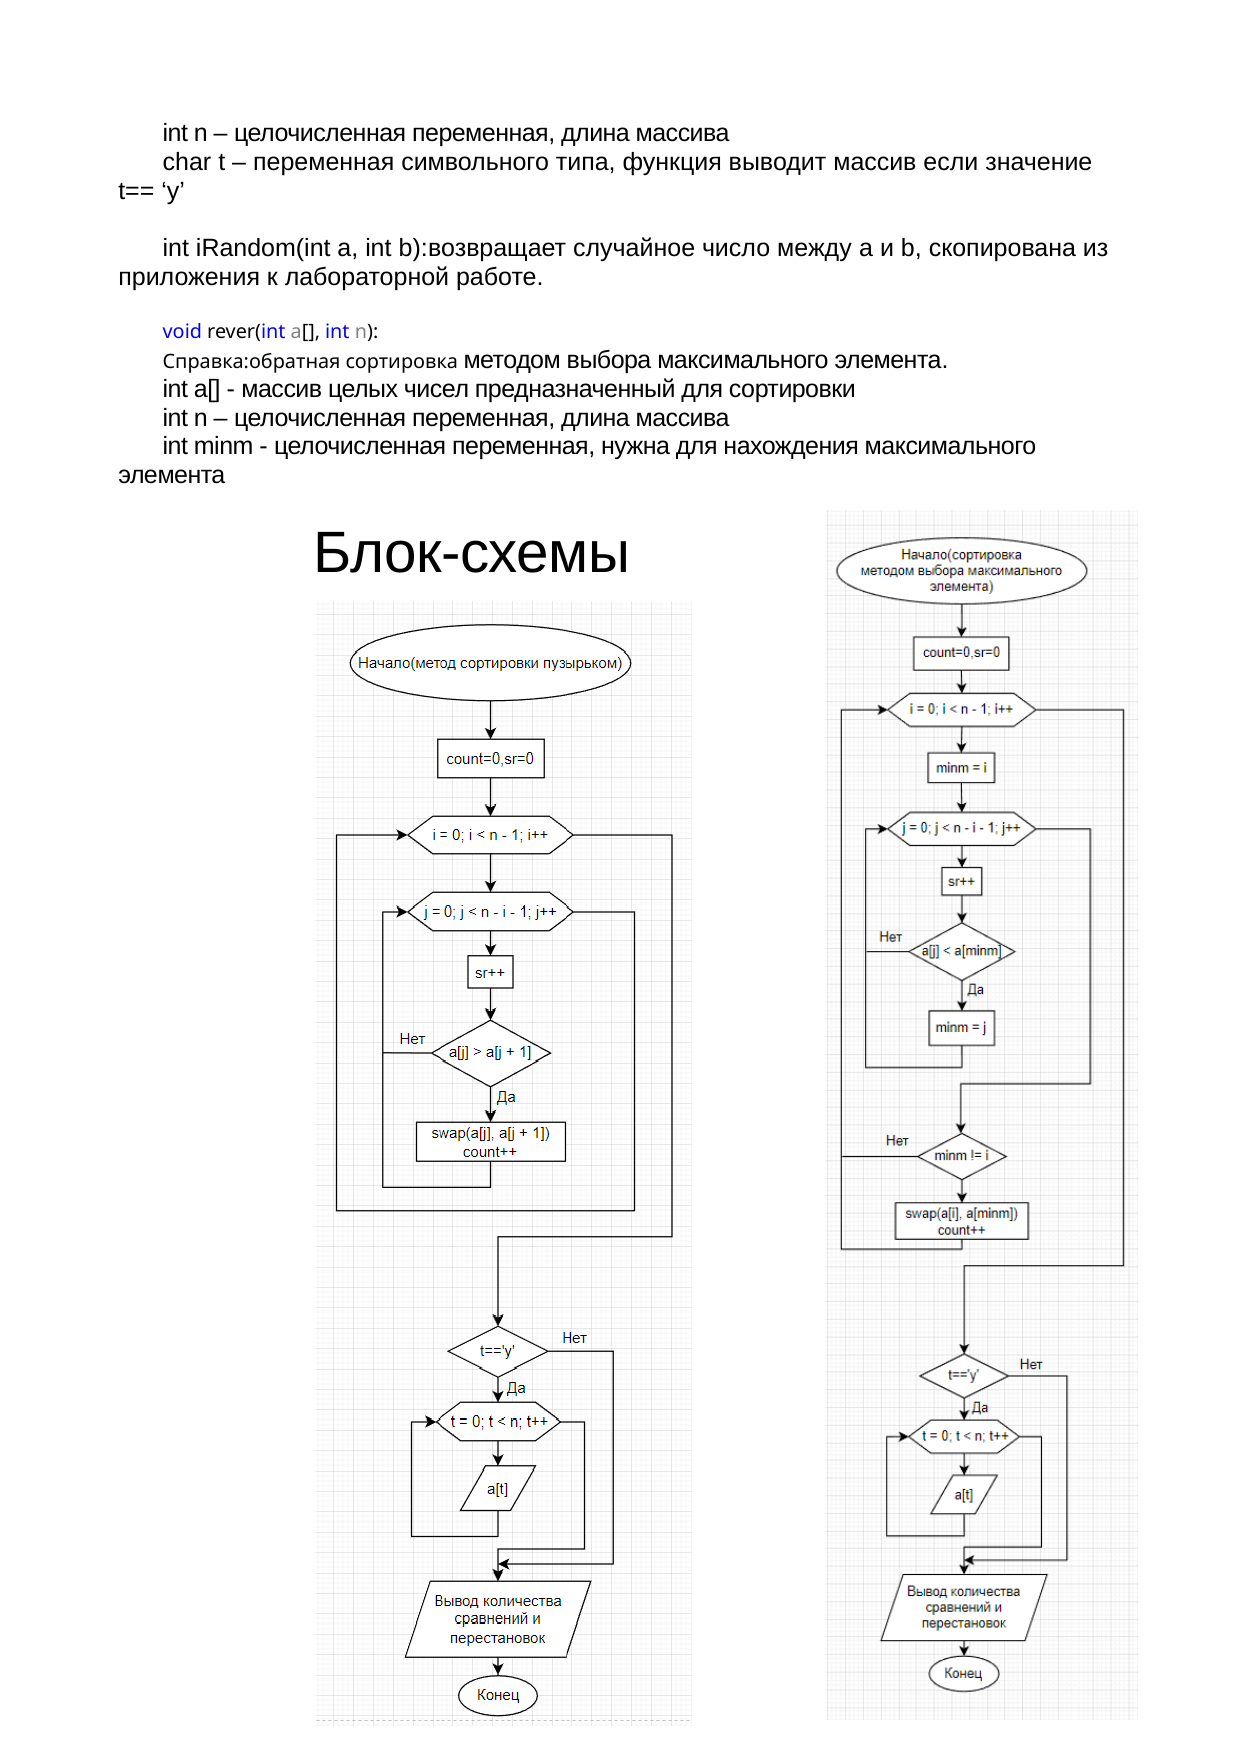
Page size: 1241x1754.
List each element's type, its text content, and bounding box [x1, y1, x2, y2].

picture [315, 601, 692, 1726]
picture [825, 510, 1139, 1720]
text Справка:обратная сортировка методом выбора максимального элемента. [118, 344, 1122, 374]
text int n – целочисленная переменная, длина массива [118, 403, 1122, 431]
text void rever(int a[], int n): [118, 318, 1122, 344]
text int a[] - массив целых чисел предназначенный для сортировки [118, 374, 1122, 403]
text int n – целочисленная переменная, длина массива [118, 118, 1122, 147]
text int iRandom(int a, int b):возвращает случайное число между a и b, скопирована из приложения к лабораторной работе. [118, 233, 1122, 291]
text Блок-схемы [118, 518, 825, 585]
text int minm - целочисленная переменная, нужна для нахождения максимального элемента [118, 431, 1122, 489]
text char t – переменная символьного типа, функция выводит массив если значение t== ‘y’ [118, 147, 1122, 204]
